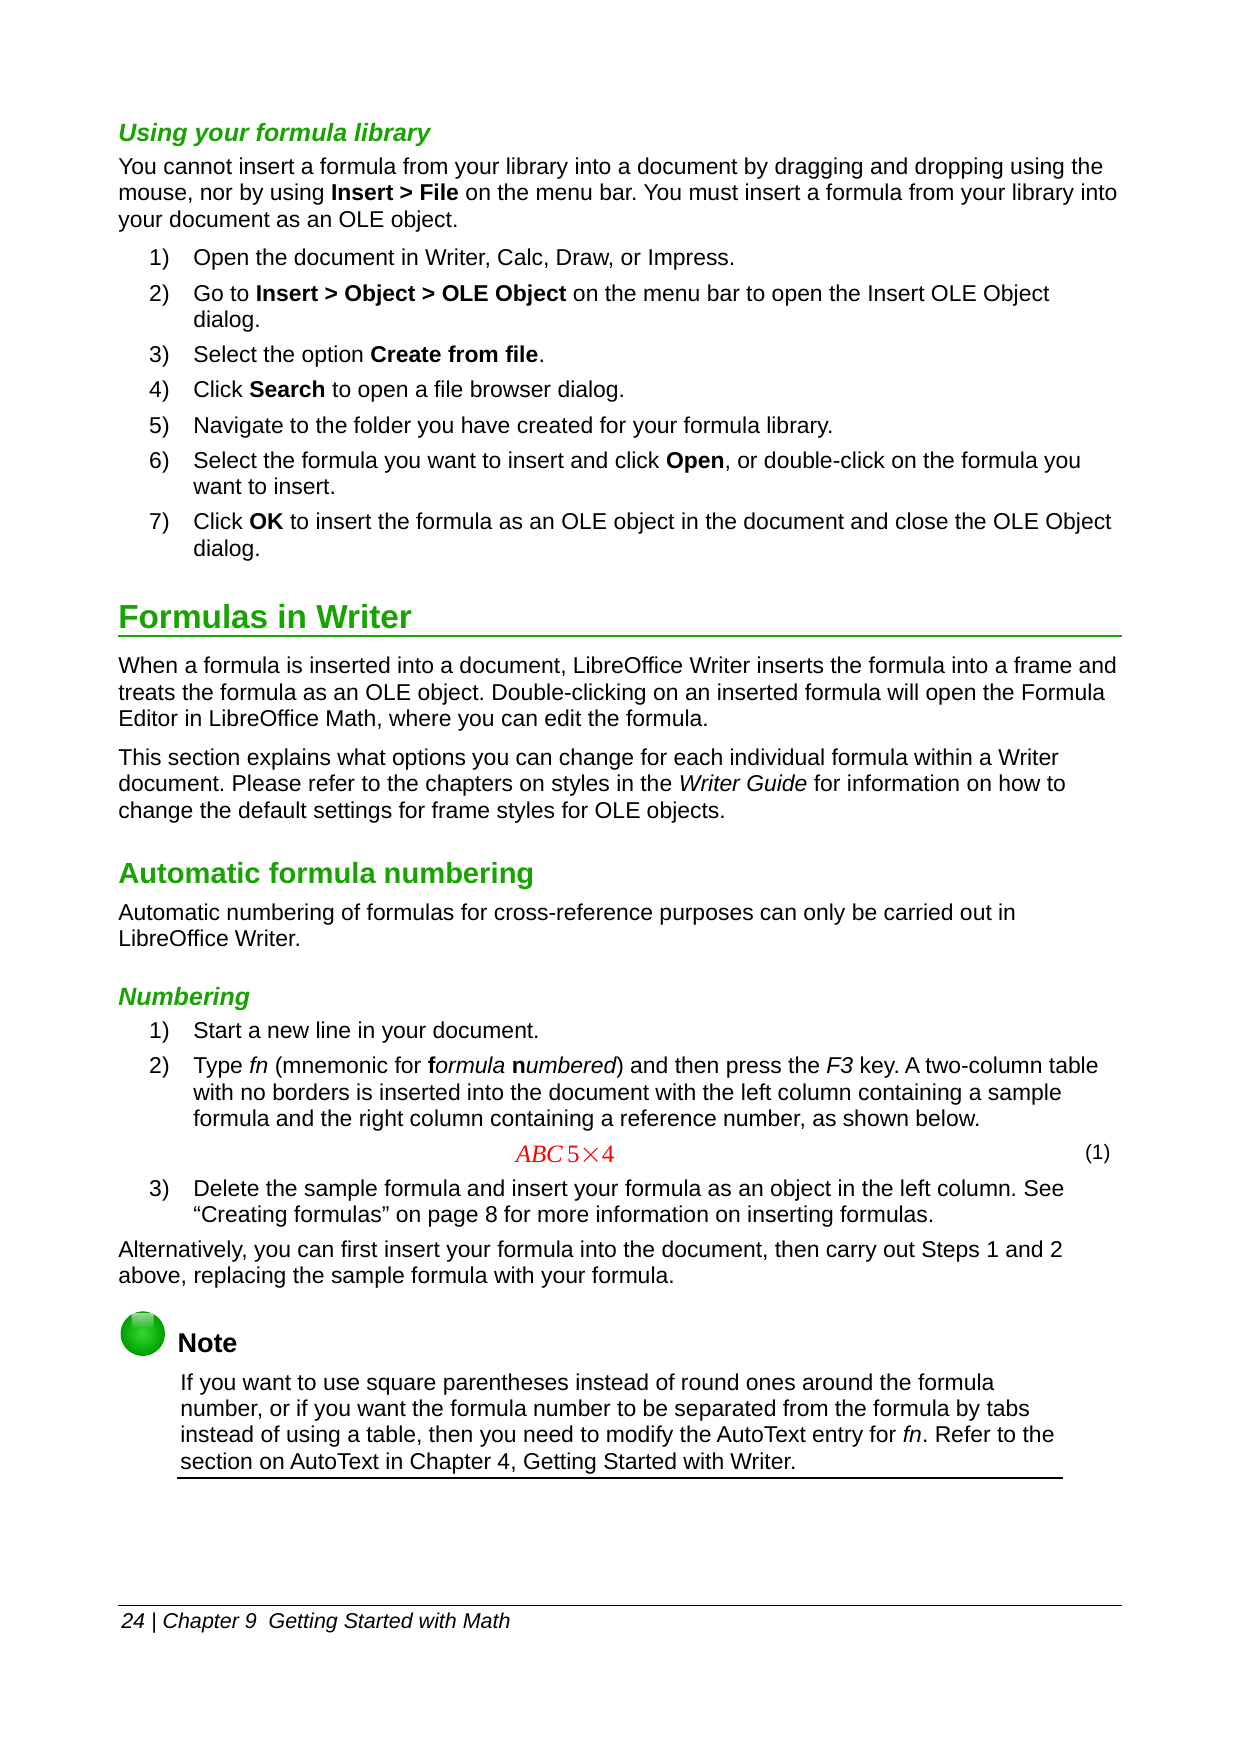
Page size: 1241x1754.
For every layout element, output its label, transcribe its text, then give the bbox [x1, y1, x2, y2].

list Start a new line in your document. [169, 1017, 1122, 1043]
subtitle Formulas in Writer [118, 597, 1122, 635]
subtitle Using your formula library [118, 118, 1122, 147]
list Open the document in Writer, Calc, Draw, or Impress. [169, 244, 1122, 271]
list Click Search to open a file browser dialog. [169, 376, 1122, 403]
text Alternatively, you can first insert your formula into the document, then carry out Steps 1 and 2 above, replacing the sample formula with your formula. [118, 1236, 1122, 1289]
text This section explains what options you can change for each individual formula within a Writer document. Please refer to the chapters on styles in the Writer Guide for information on how to change the default settings for frame styles for OLE objects. [118, 744, 1122, 823]
text When a formula is inserted into a document, LibreOffice Writer inserts the formula into a frame and treats the formula as an OLE object. Double-clicking on an inserted formula will open the Formula Editor in LibreOffice Math, where you can edit the formula. [118, 652, 1122, 731]
subtitle Numbering [118, 982, 1122, 1011]
list Select the formula you want to insert and click Open, or double-click on the formula you want to insert. [169, 447, 1122, 499]
list Delete the sample formula and insert your formula as an object in the left column. See “Creating formulas” on page 8 for more information on inserting formulas. [169, 1174, 1122, 1227]
table_header [118, 1140, 1010, 1169]
list Go to Insert > Object > OLE Object on the menu bar to open the Insert OLE Object dialog. [169, 279, 1122, 332]
list Select the option Create from file. [169, 341, 1122, 367]
subtitle Note [118, 1309, 1122, 1358]
text You cannot insert a formula from your library into a document by dragging and dropping using the mouse, nor by using Insert > File on the menu bar. You must insert a formula from your library into your document as an OLE object. [118, 153, 1122, 232]
list Navigate to the folder you have created for your formula library. [169, 412, 1122, 438]
list Click OK to insert the formula as an OLE object in the document and close the OLE Object dialog. [169, 508, 1122, 561]
table_header (1) [1010, 1140, 1122, 1169]
list Type fn (mnemonic for formula numbered) and then press the F3 key. A two-column table with no borders is inserted into the document with the left column containing a sample formula and the right column containing a reference number, as shown below. [169, 1052, 1122, 1131]
text If you want to use square parentheses instead of round ones around the formula number, or if you want the formula number to be separated from the formula by tabs instead of using a table, then you need to modify the AutoText entry for fn. Refer to the section on AutoText in Chapter 4, Getting Started with Writer. [177, 1366, 1063, 1477]
subtitle Automatic formula numbering [118, 857, 1122, 890]
text Automatic numbering of formulas for cross-reference purposes can only be carried out in LibreOffice Writer. [118, 899, 1122, 952]
